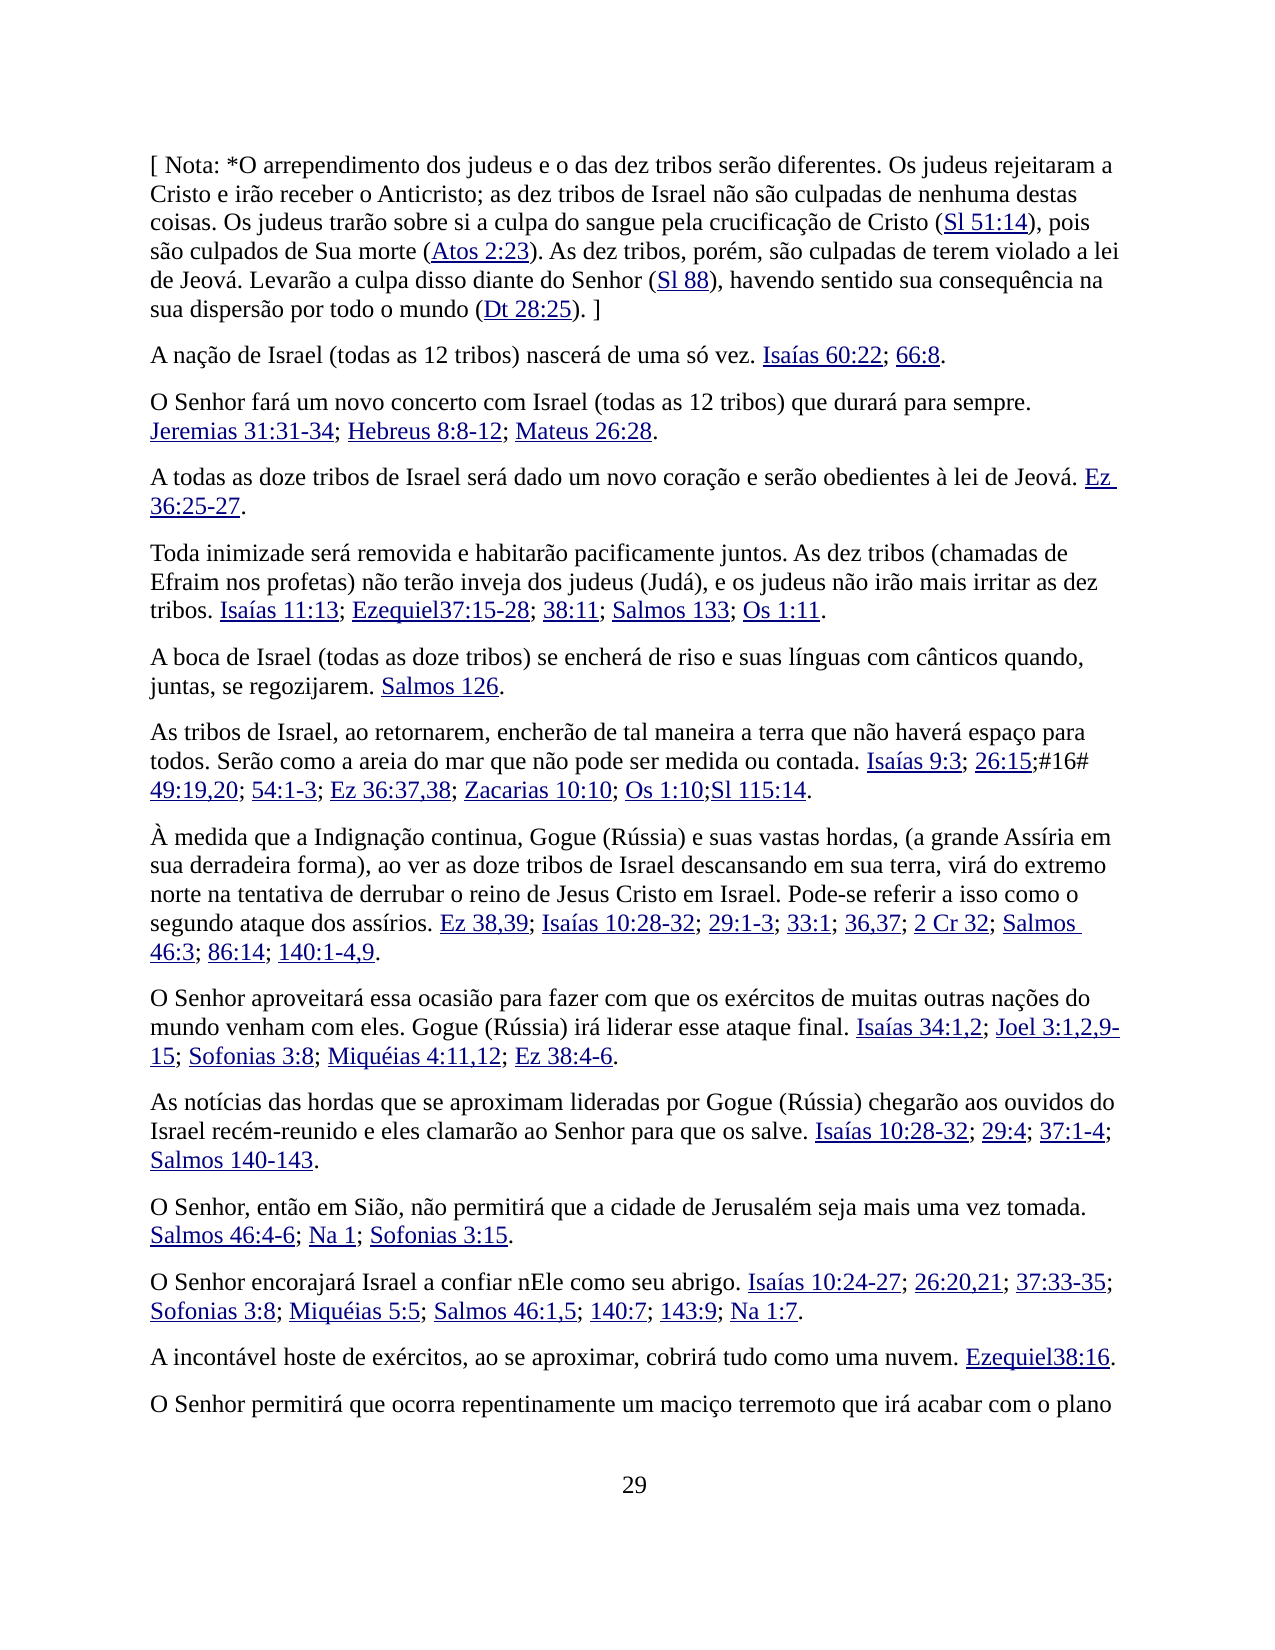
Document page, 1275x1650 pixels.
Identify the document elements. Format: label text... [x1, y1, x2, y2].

text O Senhor aproveitará essa ocasião para fazer com que os exércitos de muitas outras nações do mundo venham com eles. Gogue (Rússia) irá liderar esse ataque final. Isaías 34:1,2; Joel 3:1,2,9-15; Sofonias 3:8; Miquéias 4:11,12; Ez 38:4-6. [150, 983, 1125, 1069]
text A incontável hoste de exércitos, ao se aproximar, cobrirá tudo como uma nuvem. Ezequiel38:16. [150, 1342, 1125, 1371]
text Toda inimizade será removida e habitarão pacificamente juntos. As dez tribos (chamadas de Efraim nos profetas) não terão inveja dos judeus (Judá), e os judeus não irão mais irritar as dez tribos. Isaías 11:13; Ezequiel37:15-28; 38:11; Salmos 133; Os 1:11. [150, 538, 1125, 624]
text A todas as doze tribos de Israel será dado um novo coração e serão obedientes à lei de Jeová. Ez 36:25-27. [150, 462, 1125, 520]
text A boca de Israel (todas as doze tribos) se encherá de riso e suas línguas com cânticos quando, juntas, se regozijarem. Salmos 126. [150, 642, 1125, 699]
text As notícias das hordas que se aproximam lideradas por Gogue (Rússia) chegarão aos ouvidos do Israel recém-reunido e eles clamarão ao Senhor para que os salve. Isaías 10:28-32; 29:4; 37:1-4; Salmos 140-143. [150, 1087, 1125, 1174]
text [ Nota: *O arrependimento dos judeus e o das dez tribos serão diferentes. Os judeus rejeitaram a Cristo e irão receber o Anticristo; as dez tribos de Israel não são culpadas de nenhuma destas coisas. Os judeus trarão sobre si a culpa do sangue pela crucificação de Cristo (Sl 51:14), pois são culpados de Sua morte (Atos 2:23). As dez tribos, porém, são culpadas de terem violado a lei de Jeová. Levarão a culpa disso diante do Senhor (Sl 88), havendo sentido sua consequência na sua dispersão por todo o mundo (Dt 28:25). ] [150, 150, 1125, 322]
text O Senhor permitirá que ocorra repentinamente um maciço terremoto que irá acabar com o plano [150, 1389, 1125, 1418]
text O Senhor fará um novo concerto com Israel (todas as 12 tribos) que durará para sempre. Jeremias 31:31-34; Hebreus 8:8-12; Mateus 26:28. [150, 387, 1125, 444]
text O Senhor encorajará Israel a confiar nEle como seu abrigo. Isaías 10:24-27; 26:20,21; 37:33-35; Sofonias 3:8; Miquéias 5:5; Salmos 46:1,5; 140:7; 143:9; Na 1:7. [150, 1267, 1125, 1324]
text As tribos de Israel, ao retornarem, encherão de tal maneira a terra que não haverá espaço para todos. Serão como a areia do mar que não pode ser medida ou contada. Isaías 9:3; 26:15;#16# 49:19,20; 54:1-3; Ez 36:37,38; Zacarias 10:10; Os 1:10;Sl 115:14. [150, 717, 1125, 804]
text A nação de Israel (todas as 12 tribos) nascerá de uma só vez. Isaías 60:22; 66:8. [150, 340, 1125, 369]
text O Senhor, então em Sião, não permitirá que a cidade de Jerusalém seja mais uma vez tomada. Salmos 46:4-6; Na 1; Sofonias 3:15. [150, 1192, 1125, 1249]
text À medida que a Indignação continua, Gogue (Rússia) e suas vastas hordas, (a grande Assíria em sua derradeira forma), ao ver as doze tribos de Israel descansando em sua terra, virá do extremo norte na tentativa de derrubar o reino de Jesus Cristo em Israel. Pode-se referir a isso como o segundo ataque dos assírios. Ez 38,39; Isaías 10:28-32; 29:1-3; 33:1; 36,37; 2 Cr 32; Salmos 46:3; 86:14; 140:1-4,9. [150, 822, 1125, 965]
